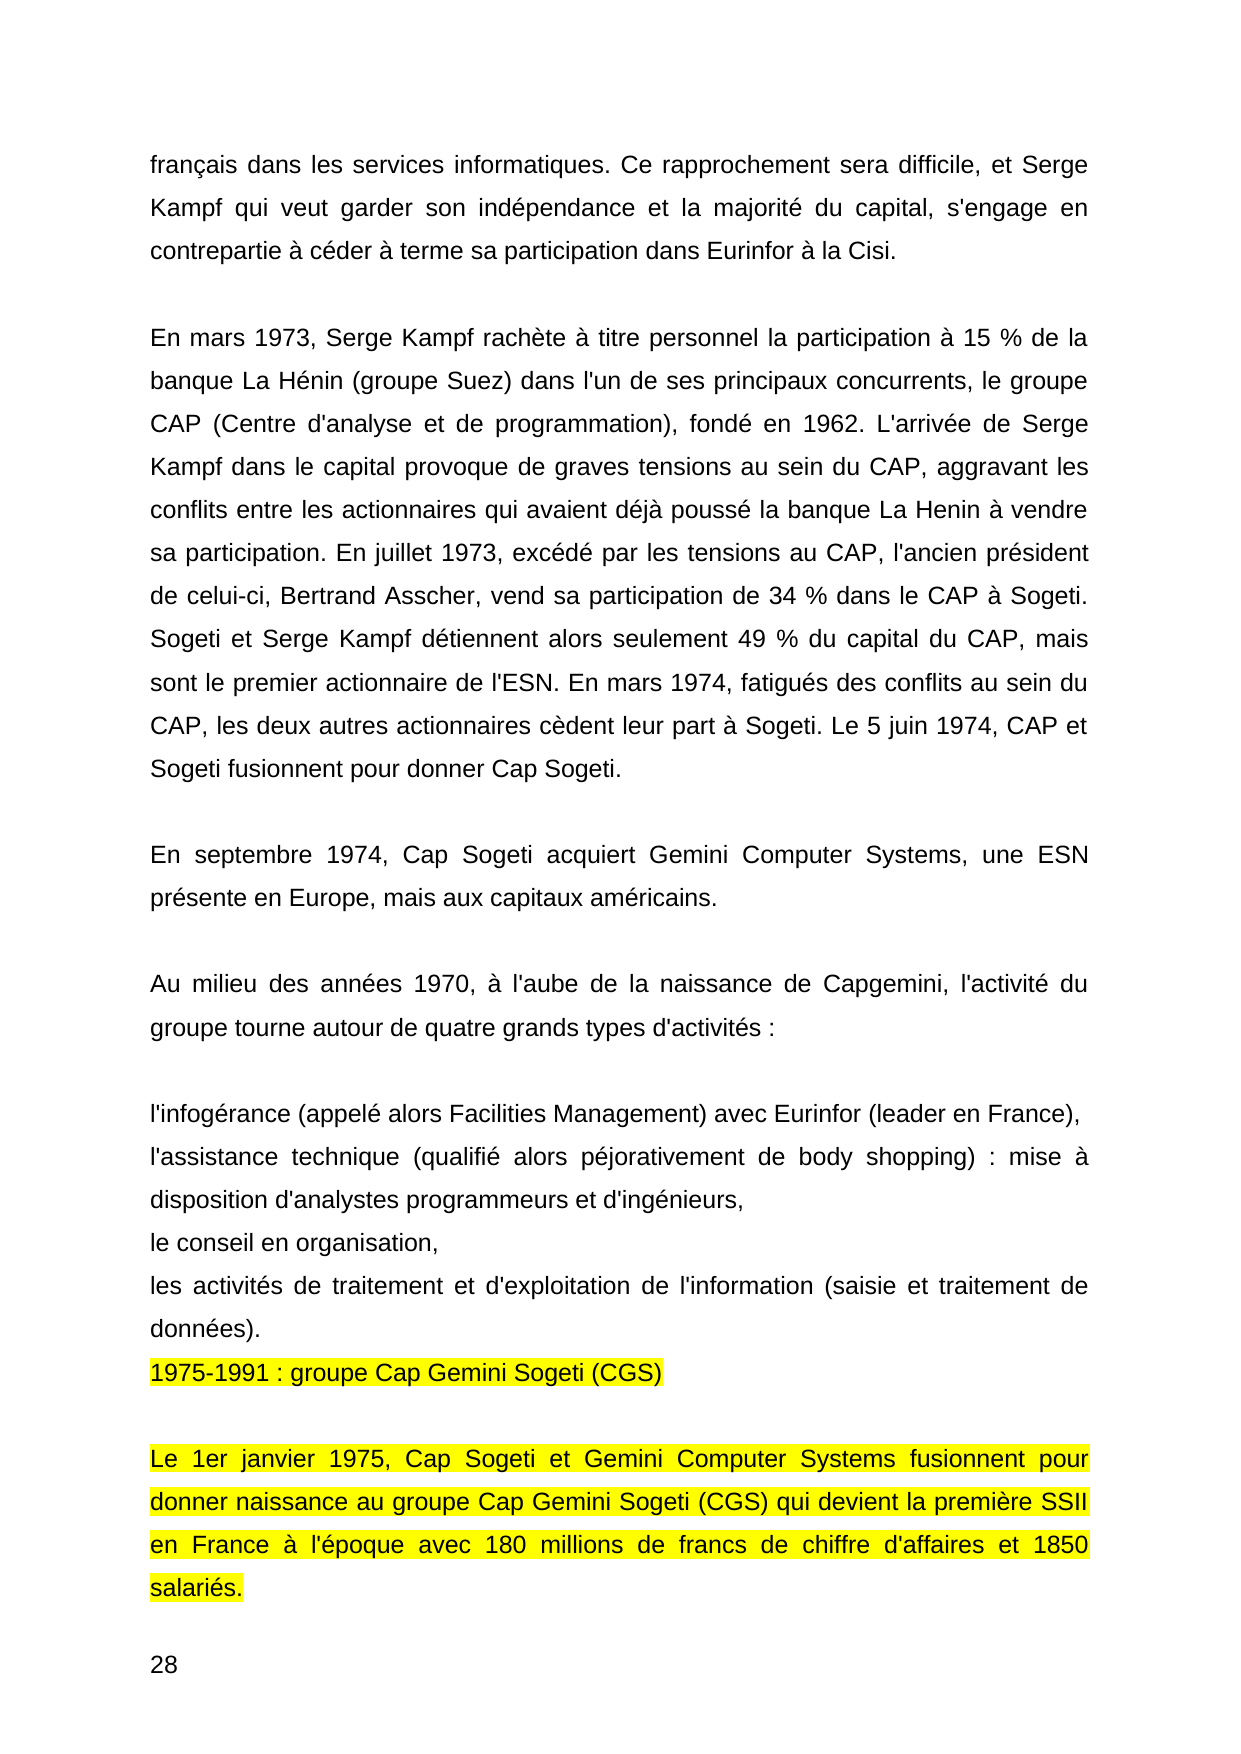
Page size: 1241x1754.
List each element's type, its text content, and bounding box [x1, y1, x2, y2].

text les activités de traitement et d'exploitation de l'information (saisie et traitement de données). [150, 1271, 1090, 1343]
text Au milieu des années 1970, à l'aube de la naissance de Capgemini, l'activité du groupe tourne autour de quatre grands types d'activités : [150, 969, 1090, 1041]
text le conseil en organisation, [150, 1228, 1090, 1257]
text l'infogérance (appelé alors Facilities Management) avec Eurinfor (leader en France), [150, 1099, 1090, 1127]
text En mars 1973, Serge Kampf rachète à titre personnel la participation à 15 % de la banque La Hénin (groupe Suez) dans l'un de ses principaux concurrents, le groupe CAP (Centre d'analyse et de programmation), fondé en 1962. L'arrivée de Serge Kampf dans le capital provoque de graves tensions au sein du CAP, aggravant les conflits entre les actionnaires qui avaient déjà poussé la banque La Henin à vendre sa participation. En juillet 1973, excédé par les tensions au CAP, l'ancien président de celui-ci, Bertrand Asscher, vend sa participation de 34 % dans le CAP à Sogeti. Sogeti et Serge Kampf détiennent alors seulement 49 % du capital du CAP, mais sont le premier actionnaire de l'ESN. En mars 1974, fatigués des conflits au sein du CAP, les deux autres actionnaires cèdent leur part à Sogeti. Le 5 juin 1974, CAP et Sogeti fusionnent pour donner Cap Sogeti. [150, 322, 1090, 782]
text français dans les services informatiques. Ce rapprochement sera difficile, et Serge Kampf qui veut garder son indépendance et la majorité du capital, s'engage en contrepartie à céder à terme sa participation dans Eurinfor à la Cisi. [150, 150, 1090, 265]
text 1975-1991 : groupe Cap Gemini Sogeti (CGS) [150, 1357, 1090, 1386]
text En septembre 1974, Cap Sogeti acquiert Gemini Computer Systems, une ESN présente en Europe, mais aux capitaux américains. [150, 840, 1090, 912]
text l'assistance technique (qualifié alors péjorativement de body shopping) : mise à disposition d'analystes programmeurs et d'ingénieurs, [150, 1142, 1090, 1214]
text Le 1er janvier 1975, Cap Sogeti et Gemini Computer Systems fusionnent pour donner naissance au groupe Cap Gemini Sogeti (CGS) qui devient la première SSII en France à l'époque avec 180 millions de francs de chiffre d'affaires et 1850 salariés. [150, 1444, 1090, 1602]
